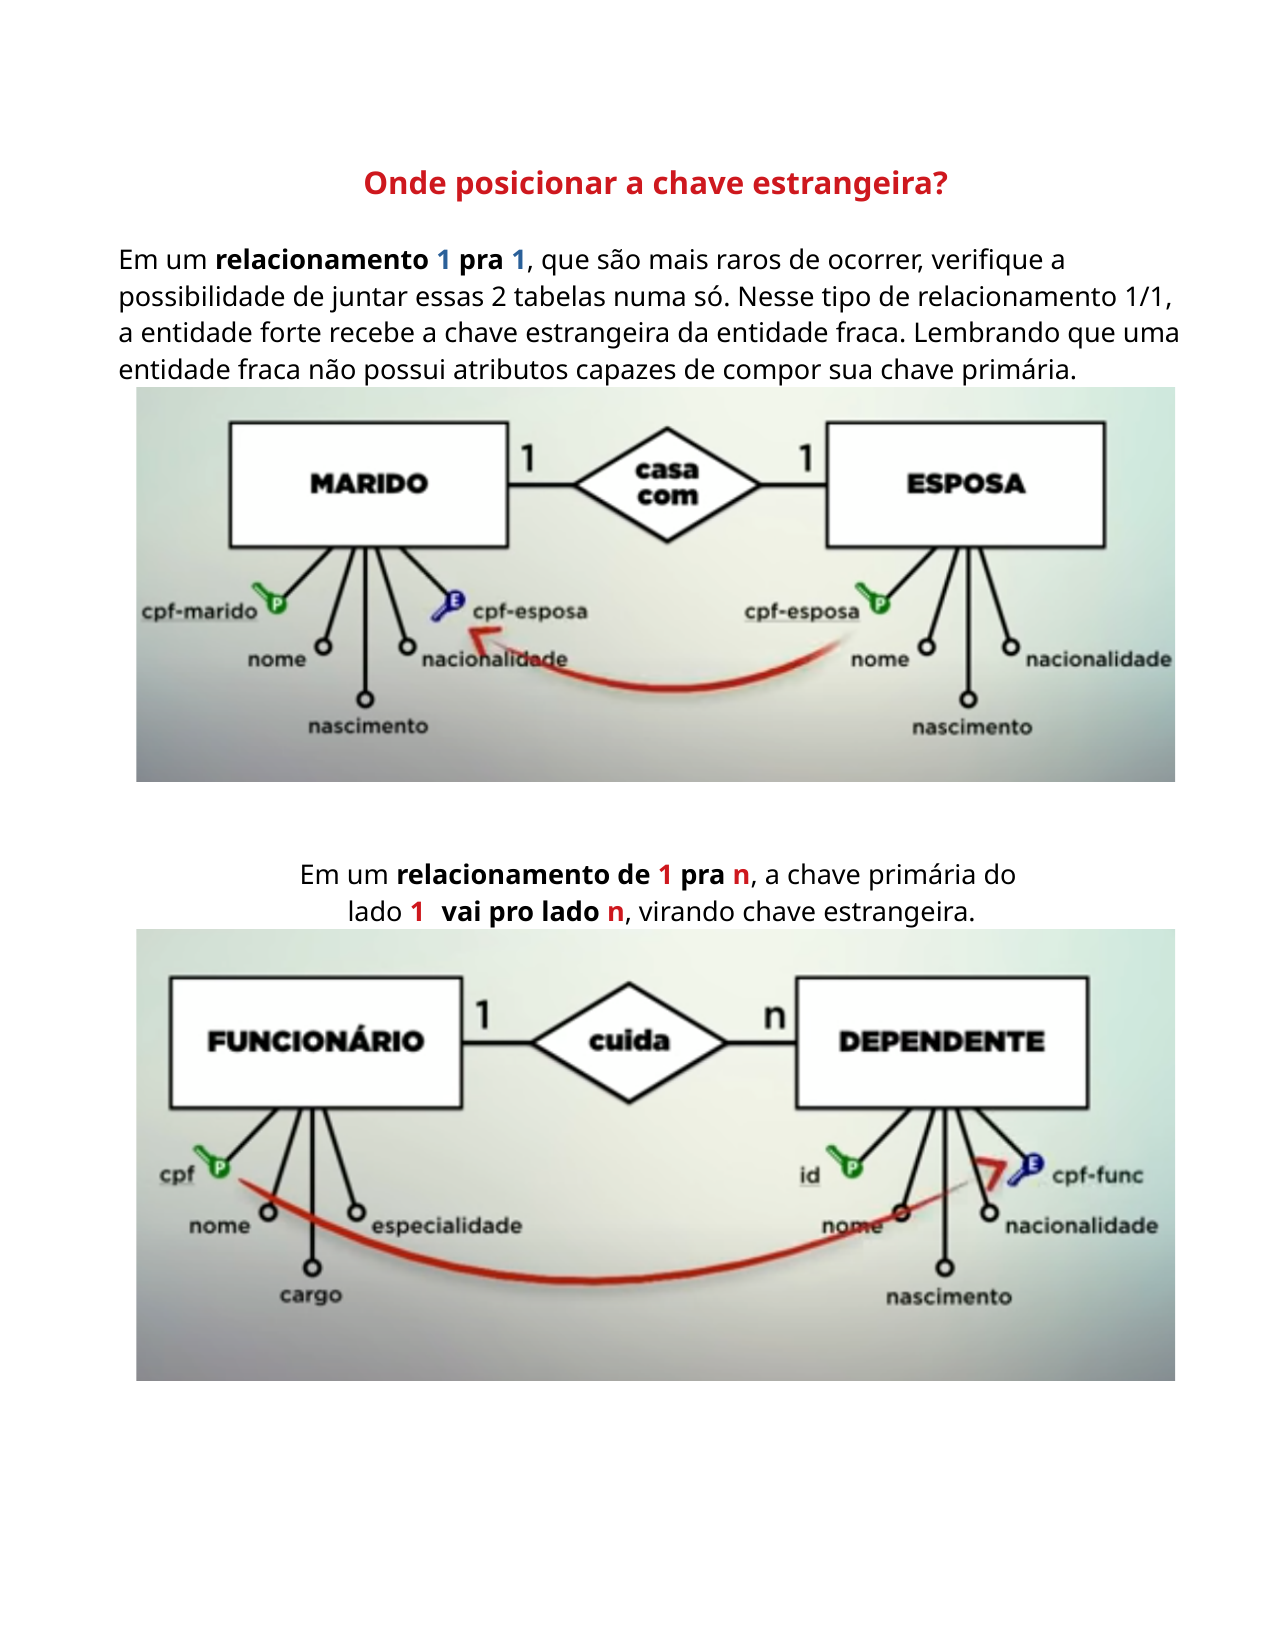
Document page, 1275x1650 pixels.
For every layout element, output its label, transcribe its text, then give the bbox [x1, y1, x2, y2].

text Em um relacionamento 1 pra 1, que são mais raros de ocorrer, verifique a possibilidade de juntar essas 2 tabelas numa só. Nesse tipo de relacionamento 1/1, a entidade forte recebe a chave estrangeira da entidade fraca. Lembrando que uma entidade fraca não possui atributos capazes de compor sua chave primária. [118, 240, 1193, 388]
text Em um relacionamento de 1 pra n, a chave primária do lado 1 vai pro lado n, virando chave estrangeira. [118, 855, 1205, 929]
text Onde posicionar a chave estrangeira? [118, 161, 1193, 203]
picture [136, 929, 1175, 1381]
picture [136, 387, 1175, 782]
